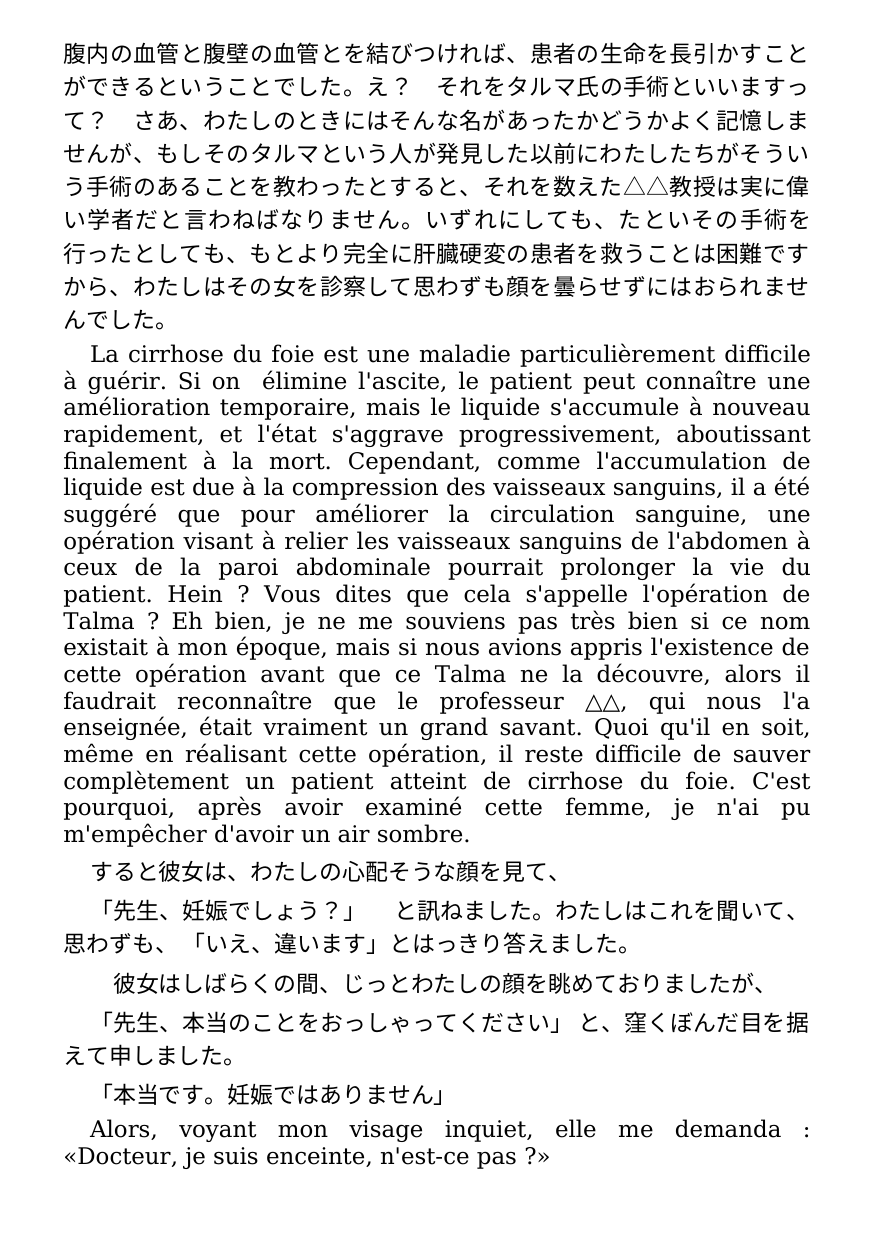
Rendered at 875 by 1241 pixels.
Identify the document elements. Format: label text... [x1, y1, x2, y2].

text 「先生、本当のことをおっしゃってください」 と、窪くぼんだ目を据えて申しました。 [63, 1005, 811, 1071]
text すると彼女は、わたしの心配そうな顔を見て、 [63, 854, 811, 887]
text 彼女はしばらくの間、じっとわたしの顔を眺めておりましたが、 [63, 966, 811, 999]
text 「本当です。妊娠ではありません」 [63, 1077, 811, 1111]
text 「先生、妊娠でしょう？」 と訊ねました。わたしはこれを聞いて、思わずも、 「いえ、違います」とはっきり答えました。 [63, 893, 811, 959]
text Alors, voyant mon visage inquiet, elle me demanda : «Docteur, je suis enceinte, n'est-ce pas ?» [63, 1117, 811, 1170]
text La cirrhose du foie est une maladie particulièrement difficile à guérir. Si on élimine l'ascite, le patient peut connaître une amélioration temporaire, mais le liquide s'accumule à nouveau rapidement, et l'état s'aggrave progressivement, aboutissant finalement à la mort. Cependant, comme l'accumulation de liquide est due à la compression des vaisseaux sanguins, il a été suggéré que pour améliorer la circulation sanguine, une opération visant à relier les vaisseaux sanguins de l'abdomen à ceux de la paroi abdominale pourrait prolonger la vie du patient. Hein ? Vous dites que cela s'appelle l'opération de Talma ? Eh bien, je ne me souviens pas très bien si ce nom existait à mon époque, mais si nous avions appris l'existence de cette opération avant que ce Talma ne la découvre, alors il faudrait reconnaître que le professeur △△, qui nous l'a enseignée, était vraiment un grand savant. Quoi qu'il en soit, même en réalisant cette opération, il reste difficile de sauver complètement un patient atteint de cirrhose du foie. C'est pourquoi, après avoir examiné cette femme, je n'ai pu m'empêcher d'avoir un air sombre. [63, 341, 811, 848]
text 腹内の血管と腹壁の血管とを結びつければ、患者の生命を長引かすことができるということでした。え？ それをタルマ氏の手術といいますって？ さあ、わたしのときにはそんな名があったかどうかよく記憶しませんが、もしそのタルマという人が発見した以前にわたしたちがそういう手術のあることを教わったとすると、それを数えた△△教授は実に偉い学者だと言わねばなりません。いずれにしても、たといその手術を行ったとしても、もとより完全に肝臓硬変の患者を救うことは困難ですから、わたしはその女を診察して思わずも顔を曇らせずにはおられませんでした。 [63, 36, 811, 335]
